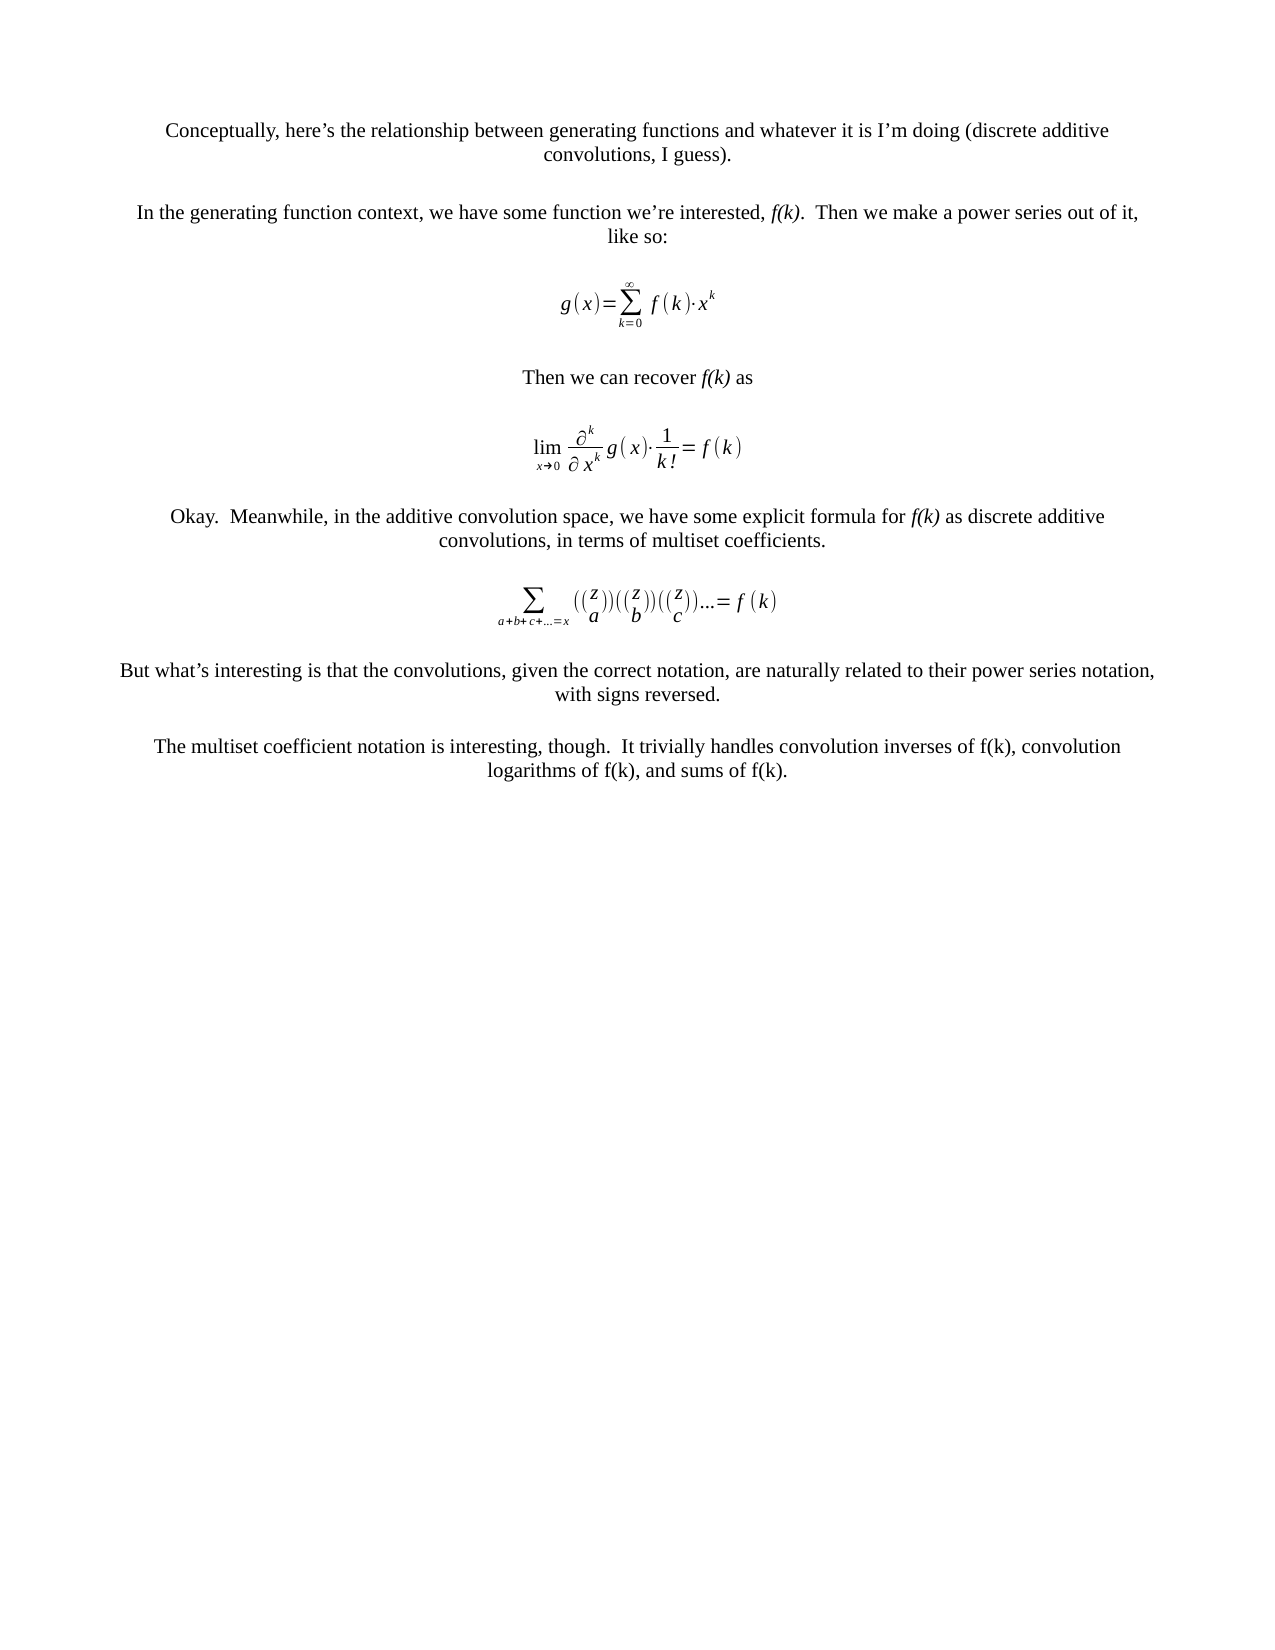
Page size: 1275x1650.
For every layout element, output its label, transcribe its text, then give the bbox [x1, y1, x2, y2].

text But what’s interesting is that the convolutions, given the correct notation, are naturally related to their power series notation, with signs reversed. [118, 657, 1157, 706]
text Okay. Meanwhile, in the additive convolution space, we have some explicit formula for f(k) as discrete additive convolutions, in terms of multiset coefficients. [118, 504, 1157, 552]
text Conceptually, here’s the relationship between generating functions and whatever it is I’m doing (discrete additive convolutions, I guess). [118, 118, 1157, 166]
text Then we can recover f(k) as [118, 365, 1157, 389]
text In the generating function context, we have some function we’re interested, f(k). Then we make a power series out of it, like so: [118, 200, 1157, 248]
text The multiset coefficient notation is interesting, though. It trivially handles convolution inverses of f(k), convolution logarithms of f(k), and sums of f(k). [118, 734, 1157, 782]
